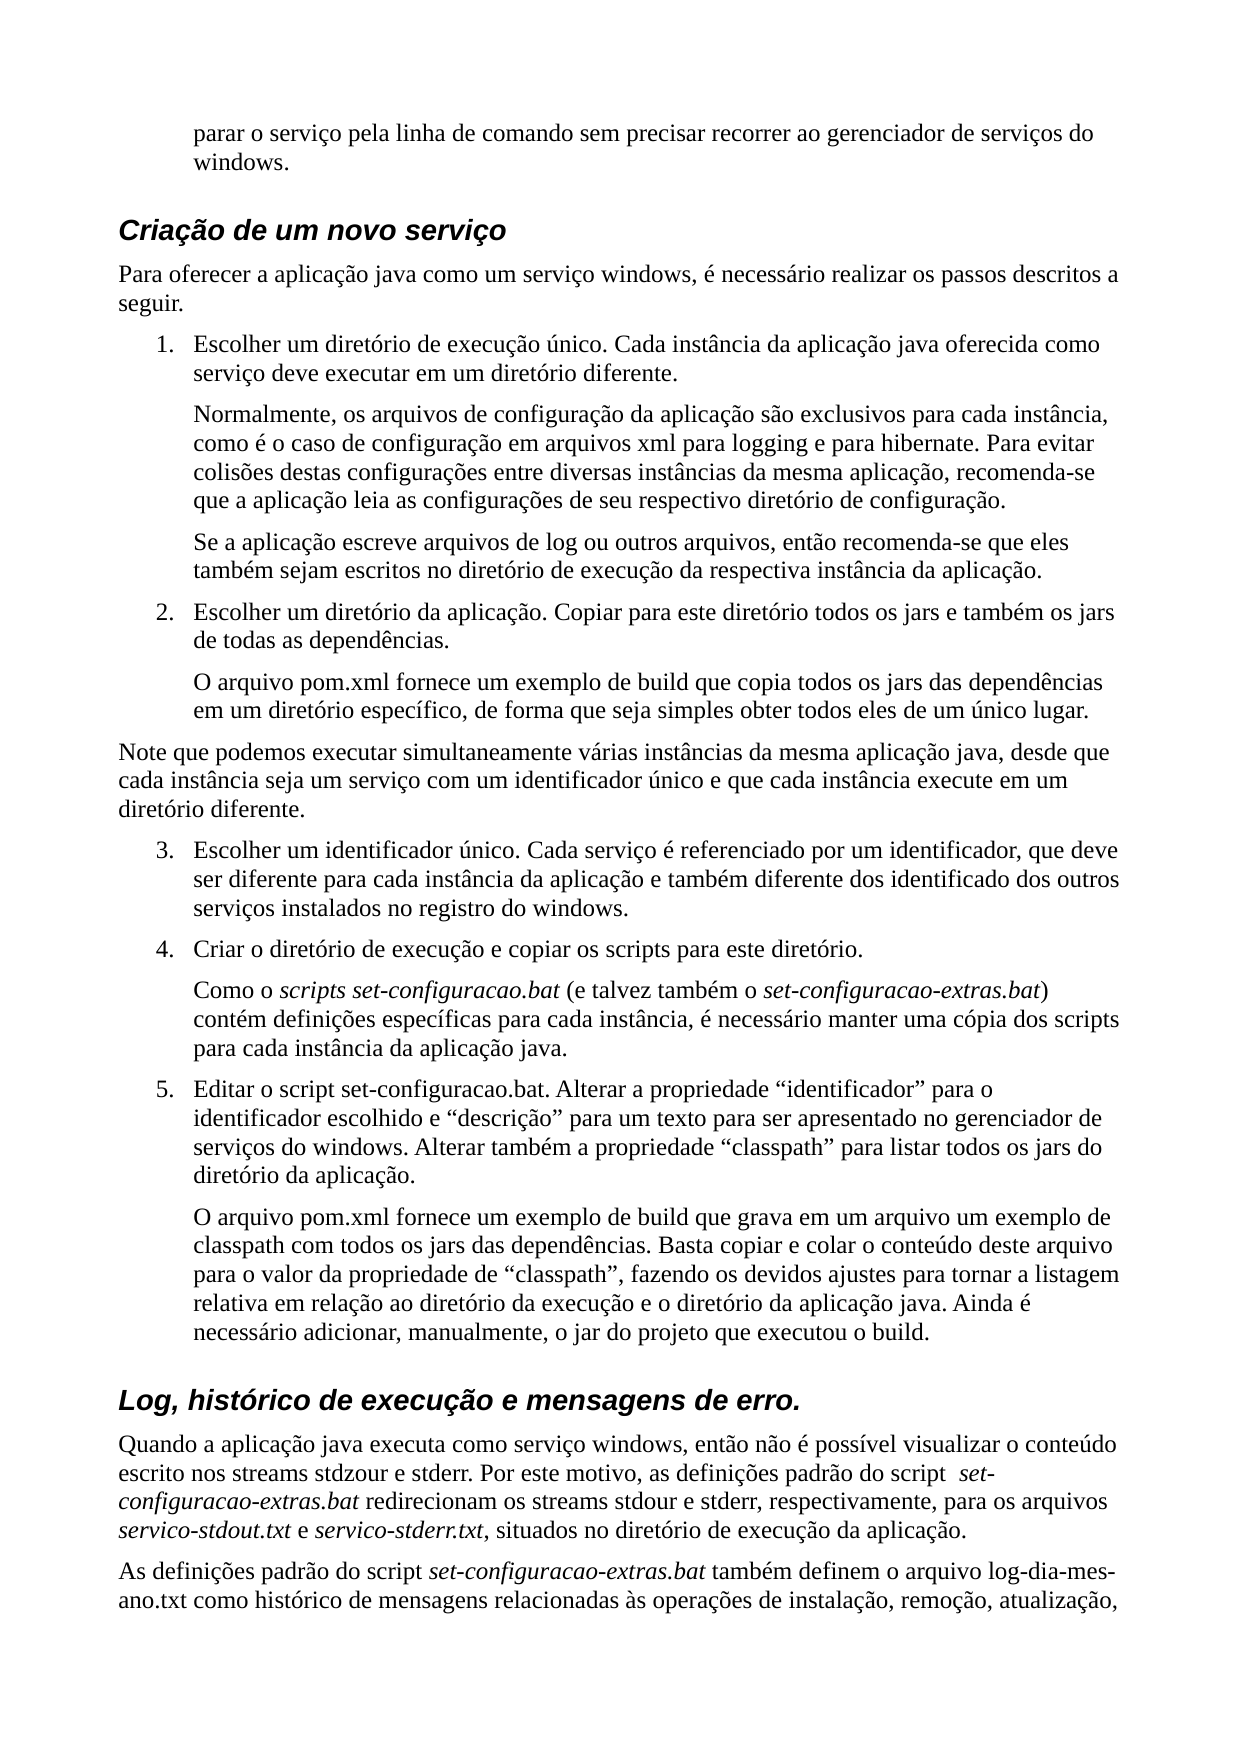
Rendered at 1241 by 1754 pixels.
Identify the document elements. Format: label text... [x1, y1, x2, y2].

list Criar o diretório de execução e copiar os scripts para este diretório. [156, 934, 1122, 963]
list Se a aplicação escreve arquivos de log ou outros arquivos, então recomenda-se que eles também sejam escritos no diretório de execução da respectiva instância da aplicação. [156, 527, 1122, 584]
list parar o serviço pela linha de comando sem precisar recorrer ao gerenciador de serviços do windows. [156, 118, 1122, 176]
list Escolher um identificador único. Cada serviço é referenciado por um identificador, que deve ser diferente para cada instância da aplicação e também diferente dos identificado dos outros serviços instalados no registro do windows. [156, 835, 1122, 922]
list Como o scripts set-configuracao.bat (e talvez também o set-configuracao-extras.bat) contém definições específicas para cada instância, é necessário manter uma cópia dos scripts para cada instância da aplicação java. [156, 975, 1122, 1062]
subtitle Criação de um novo serviço [118, 213, 1122, 247]
list Escolher um diretório de execução único. Cada instância da aplicação java oferecida como serviço deve executar em um diretório diferente. [156, 329, 1122, 387]
text As definições padrão do script set-configuracao-extras.bat também definem o arquivo log-dia-mes-ano.txt como histórico de mensagens relacionadas às operações de instalação, remoção, atualização, [118, 1556, 1122, 1614]
list Editar o script set-configuracao.bat. Alterar a propriedade “identificador” para o identificador escolhido e “descrição” para um texto para ser apresentado no gerenciador de serviços do windows. Alterar também a propriedade “classpath” para listar todos os jars do diretório da aplicação. [156, 1074, 1122, 1189]
list Normalmente, os arquivos de configuração da aplicação são exclusivos para cada instância, como é o caso de configuração em arquivos xml para logging e para hibernate. Para evitar colisões destas configurações entre diversas instâncias da mesma aplicação, recomenda-se que a aplicação leia as configurações de seu respectivo diretório de configuração. [156, 399, 1122, 514]
text Note que podemos executar simultaneamente várias instâncias da mesma aplicação java, desde que cada instância seja um serviço com um identificador único e que cada instância execute em um diretório diferente. [118, 737, 1122, 823]
list O arquivo pom.xml fornece um exemplo de build que copia todos os jars das dependências em um diretório específico, de forma que seja simples obter todos eles de um único lugar. [156, 667, 1122, 724]
text Para oferecer a aplicação java como um serviço windows, é necessário realizar os passos descritos a seguir. [118, 259, 1122, 317]
list Escolher um diretório da aplicação. Copiar para este diretório todos os jars e também os jars de todas as dependências. [156, 597, 1122, 654]
subtitle Log, histórico de execução e mensagens de erro. [118, 1383, 1122, 1416]
text Quando a aplicação java executa como serviço windows, então não é possível visualizar o conteúdo escrito nos streams stdzour e stderr. Por este motivo, as definições padrão do script set-configuracao-extras.bat redirecionam os streams stdour e stderr, respectivamente, para os arquivos servico-stdout.txt e servico-stderr.txt, situados no diretório de execução da aplicação. [118, 1429, 1122, 1544]
list O arquivo pom.xml fornece um exemplo de build que grava em um arquivo um exemplo de classpath com todos os jars das dependências. Basta copiar e colar o conteúdo deste arquivo para o valor da propriedade de “classpath”, fazendo os devidos ajustes para tornar a listagem relativa em relação ao diretório da execução e o diretório da aplicação java. Ainda é necessário adicionar, manualmente, o jar do projeto que executou o build. [156, 1202, 1122, 1345]
